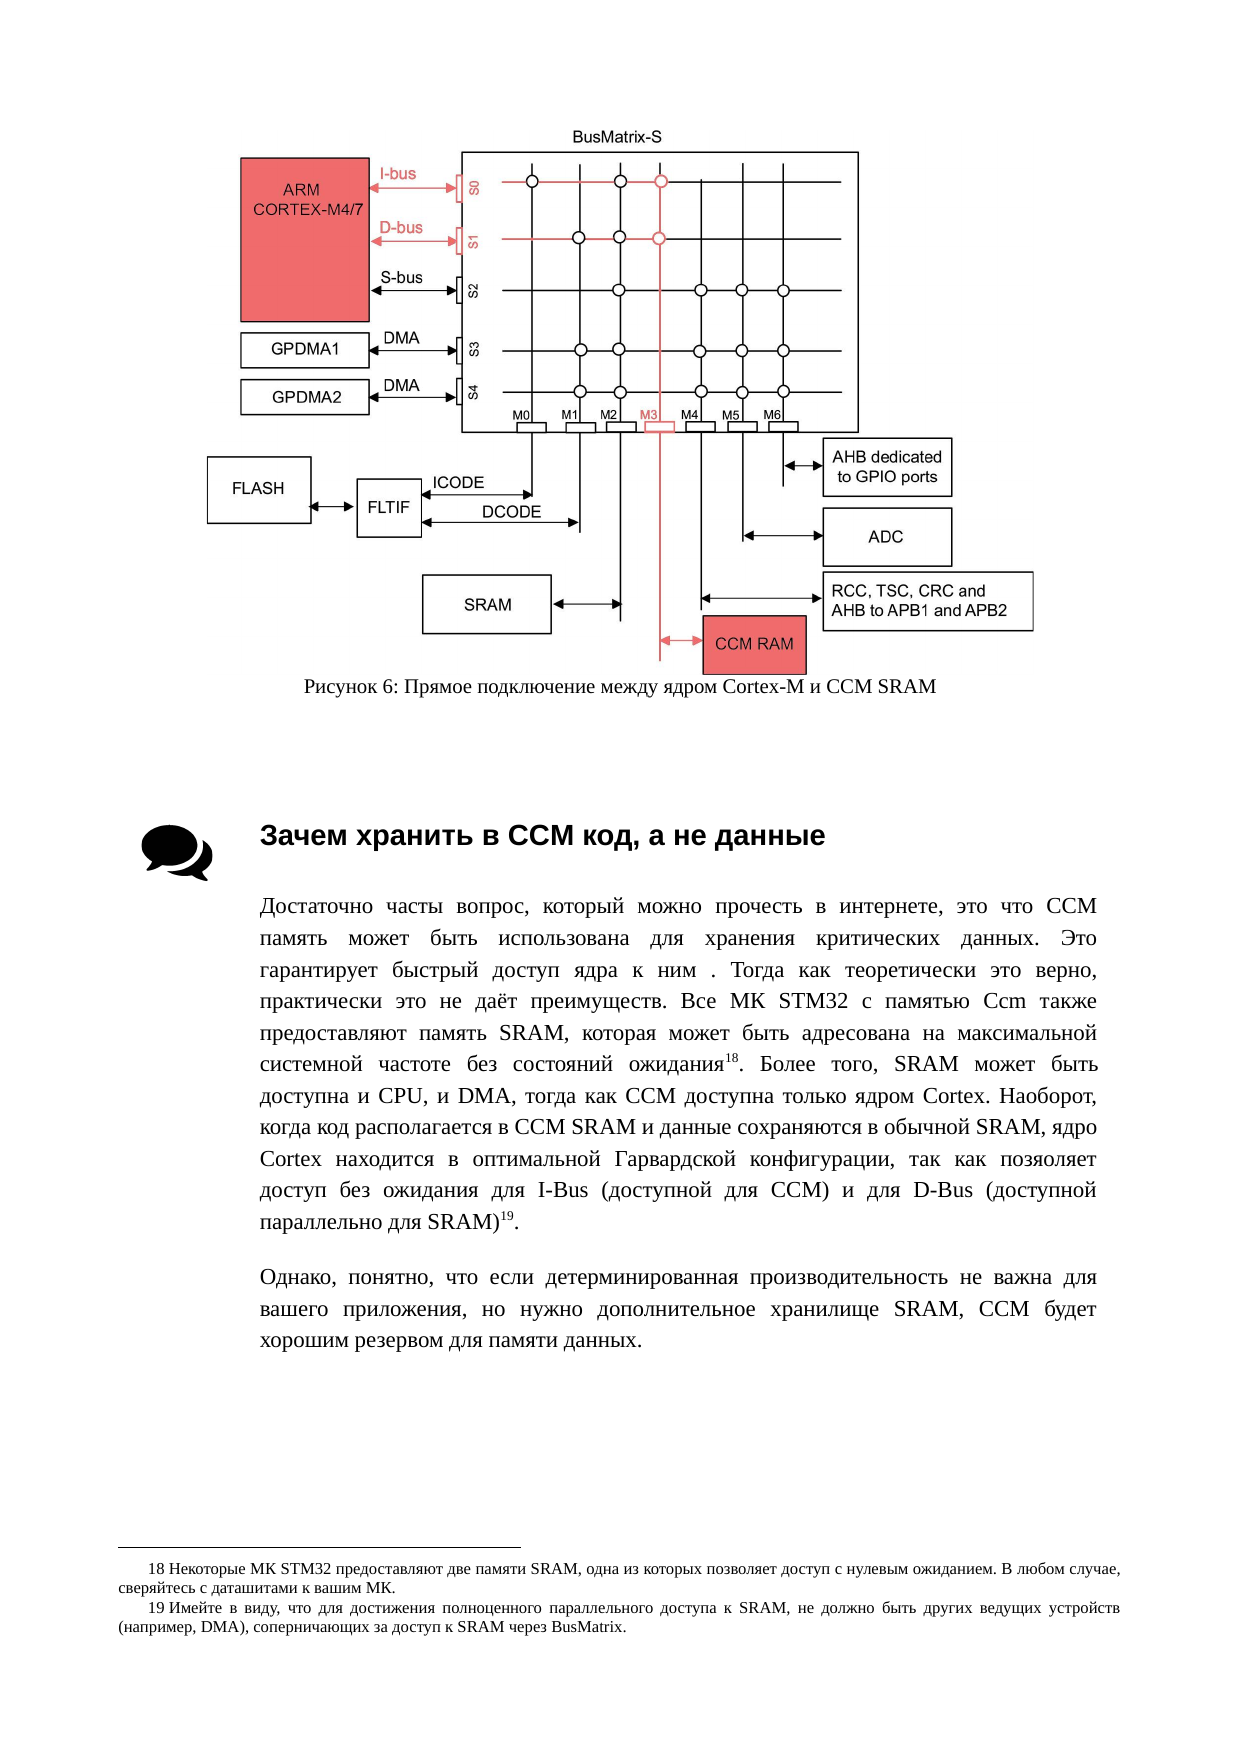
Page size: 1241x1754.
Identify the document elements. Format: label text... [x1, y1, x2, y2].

picture [141, 817, 213, 889]
table_header [118, 794, 236, 1388]
picture [206, 130, 1034, 675]
text Рисунок 6: Прямое подключение между ядром Cortex-M и CCM SRAM [207, 675, 1033, 698]
table_header Зачем хранить в CCM код, а не данные Достаточно часты вопрос, который можно прочесть в интернете, это что CCM память может быть использована для хранения критических данных. Это гарантирует быстрый доступ ядра к ним . Тогда как теоретически это верно, практически это не даёт преимуществ. Все МК STM32 с памятью Ccm также предоставляют память SRAM, которая может быть адресована на максимальной системной частоте без состояний ожидания. Более того, SRAM может быть доступна и CPU, и DMA, тогда как CCM доступна только ядром Cortex. Наоборот, когда код располагается в CCM SRAM и данные сохраняются в обычной SRAM, ядро Cortex находится в оптимальной Гарвардской конфигурации, так как позяоляет доступ без ожидания для I-Bus (доступной для CCM) и для D-Bus (доступной параллельно для SRAM). Однако, понятно, что если детерминированная производительность не важна для вашего приложения, но нужно дополнительное хранилище SRAM, CCM будет хорошим резервом для памяти данных. [236, 794, 1122, 1388]
